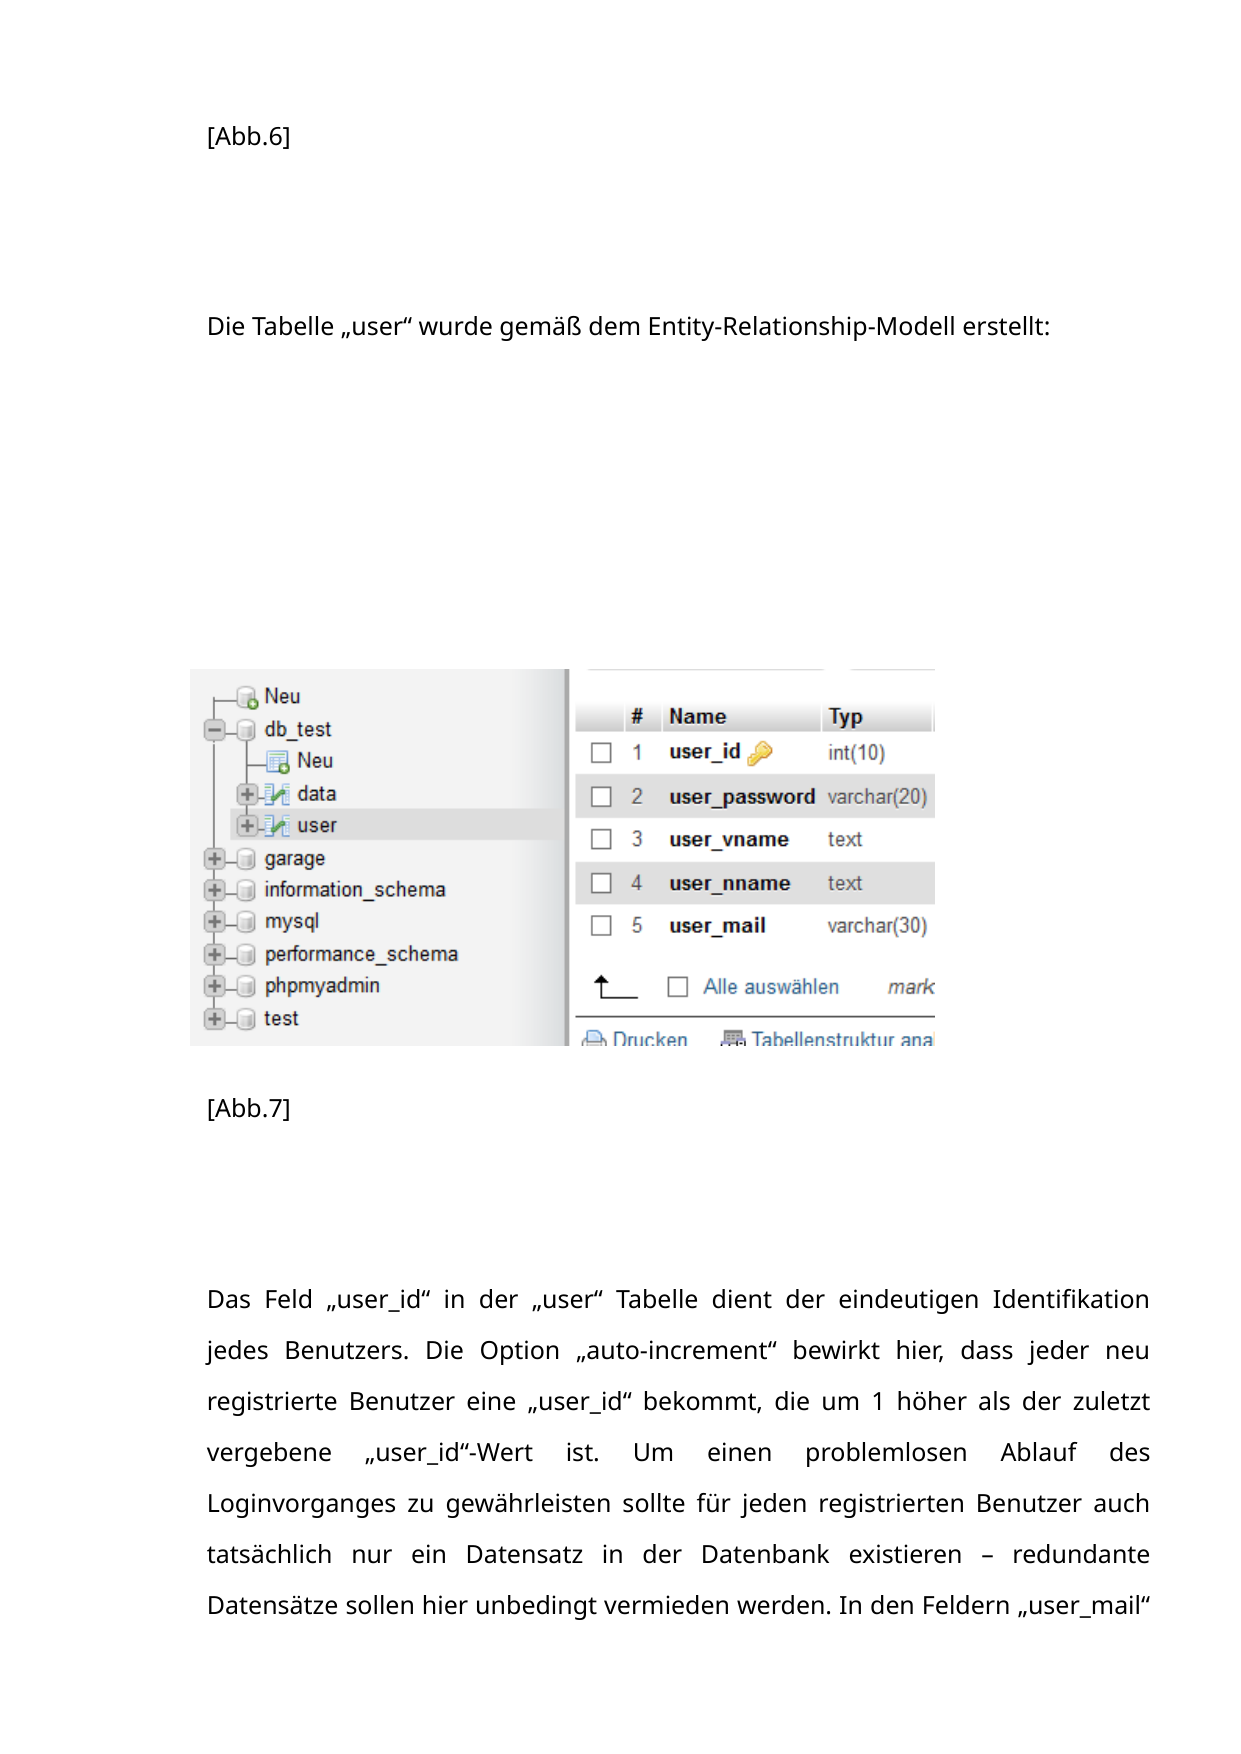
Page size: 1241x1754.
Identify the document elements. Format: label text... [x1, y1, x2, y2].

text [Abb.7] [207, 1091, 1152, 1125]
text Die Tabelle „user“ wurde gemäß dem Entity-Relationship-Modell erstellt: [207, 308, 1152, 342]
picture [190, 669, 935, 1046]
text Das Feld „user_id“ in der „user“ Tabelle dient der eindeutigen Identifikation jedes Benutzers. Die Option „auto-increment“ bewirkt hier, dass jeder neu registrierte Benutzer eine „user_id“ bekommt, die um 1 höher als der zuletzt vergebene „user_id“-Wert ist. Um einen problemlosen Ablauf des Loginvorganges zu gewährleisten sollte für jeden registrierten Benutzer auch tatsächlich nur ein Datensatz in der Datenbank existieren – redundante Datensätze sollen hier unbedingt vermieden werden. In den Feldern „user_mail“ [207, 1281, 1152, 1622]
text [Abb.6] [207, 118, 1152, 152]
